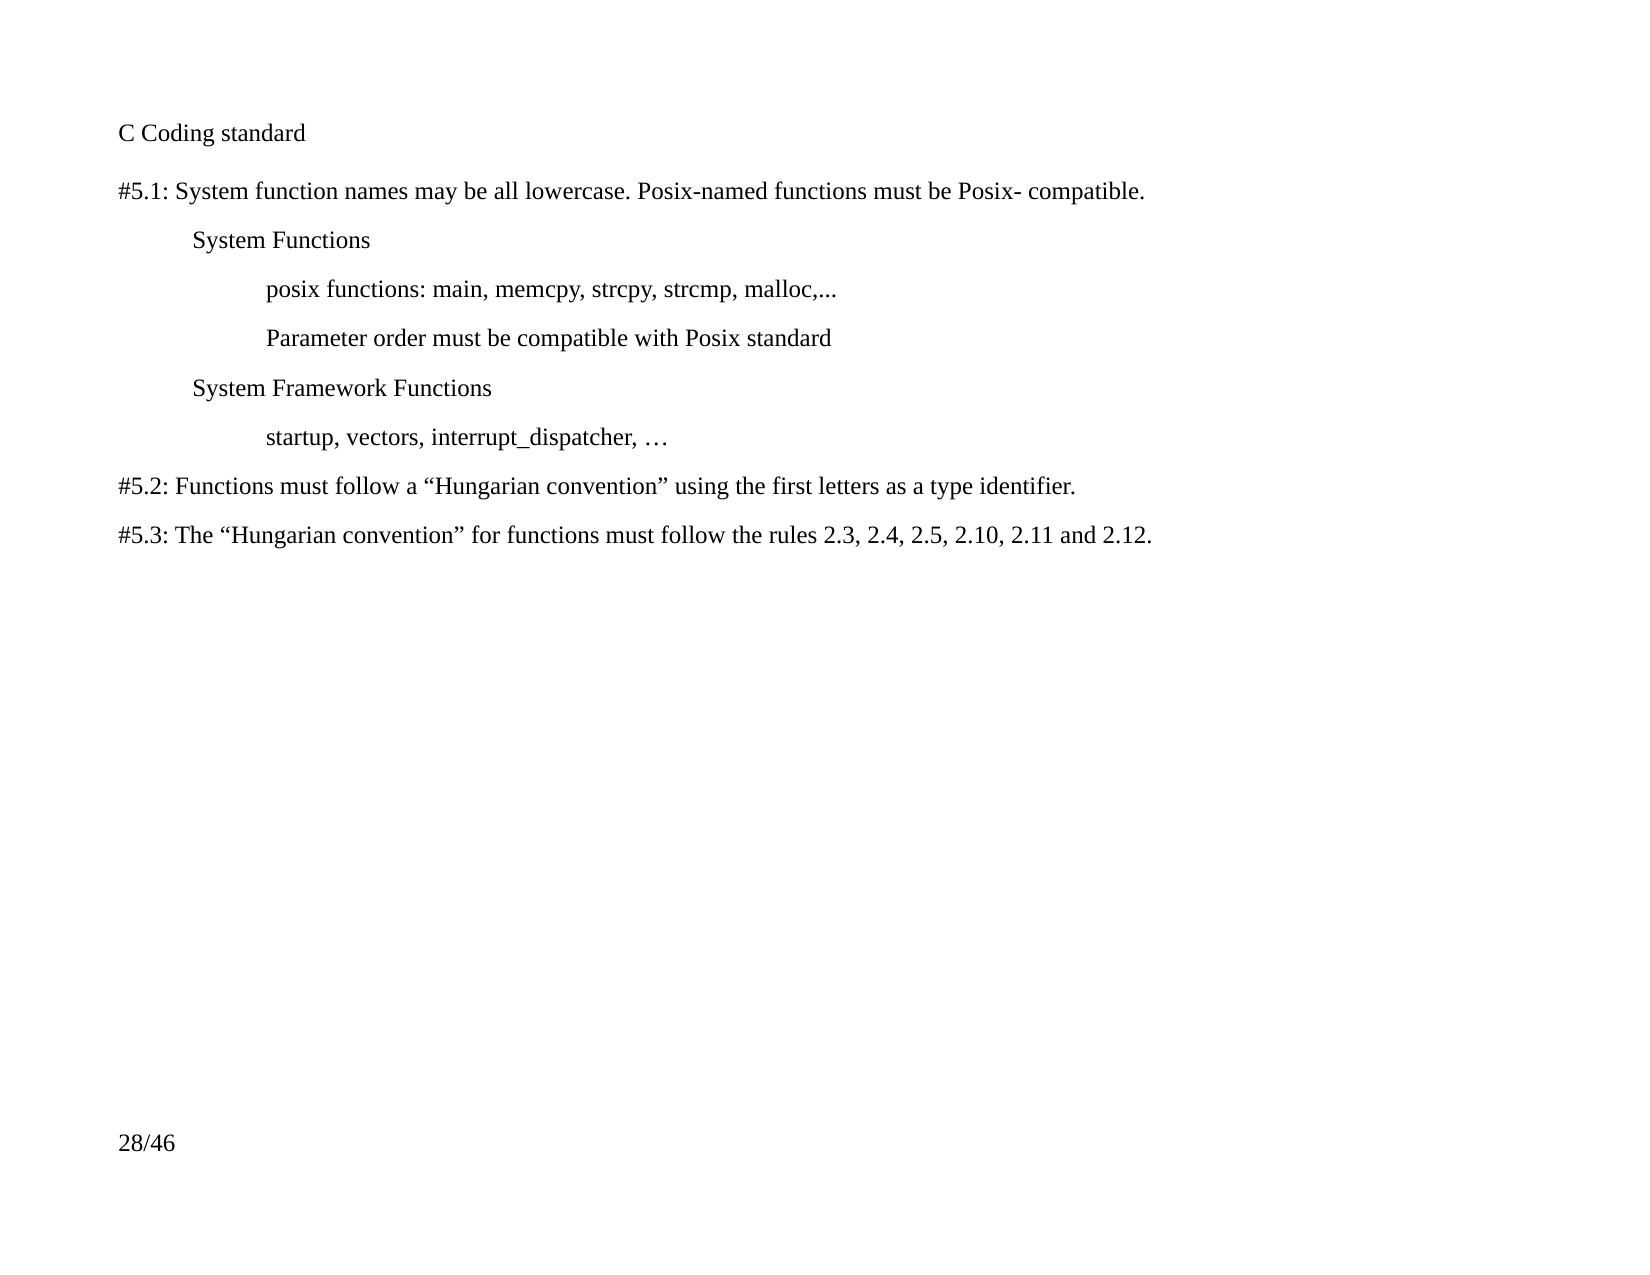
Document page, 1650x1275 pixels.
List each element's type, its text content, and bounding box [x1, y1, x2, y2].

text #5.2: Functions must follow a “Hungarian convention” using the first letters as a type identifier. [118, 471, 1532, 499]
text #5.1: System function names may be all lowercase. Posix-named functions must be Posix- compatible. [118, 176, 1532, 205]
text #5.3: The “Hungarian convention” for functions must follow the rules 2.3, 2.4, 2.5, 2.10, 2.11 and 2.12. [118, 520, 1532, 548]
text System Framework Functions [192, 373, 1532, 401]
text System Functions [192, 225, 1532, 254]
text Parameter order must be compatible with Posix standard [266, 323, 1532, 352]
text startup, vectors, interrupt_dispatcher, … [266, 422, 1532, 450]
text posix functions: main, memcpy, strcpy, strcmp, malloc,... [266, 274, 1532, 303]
